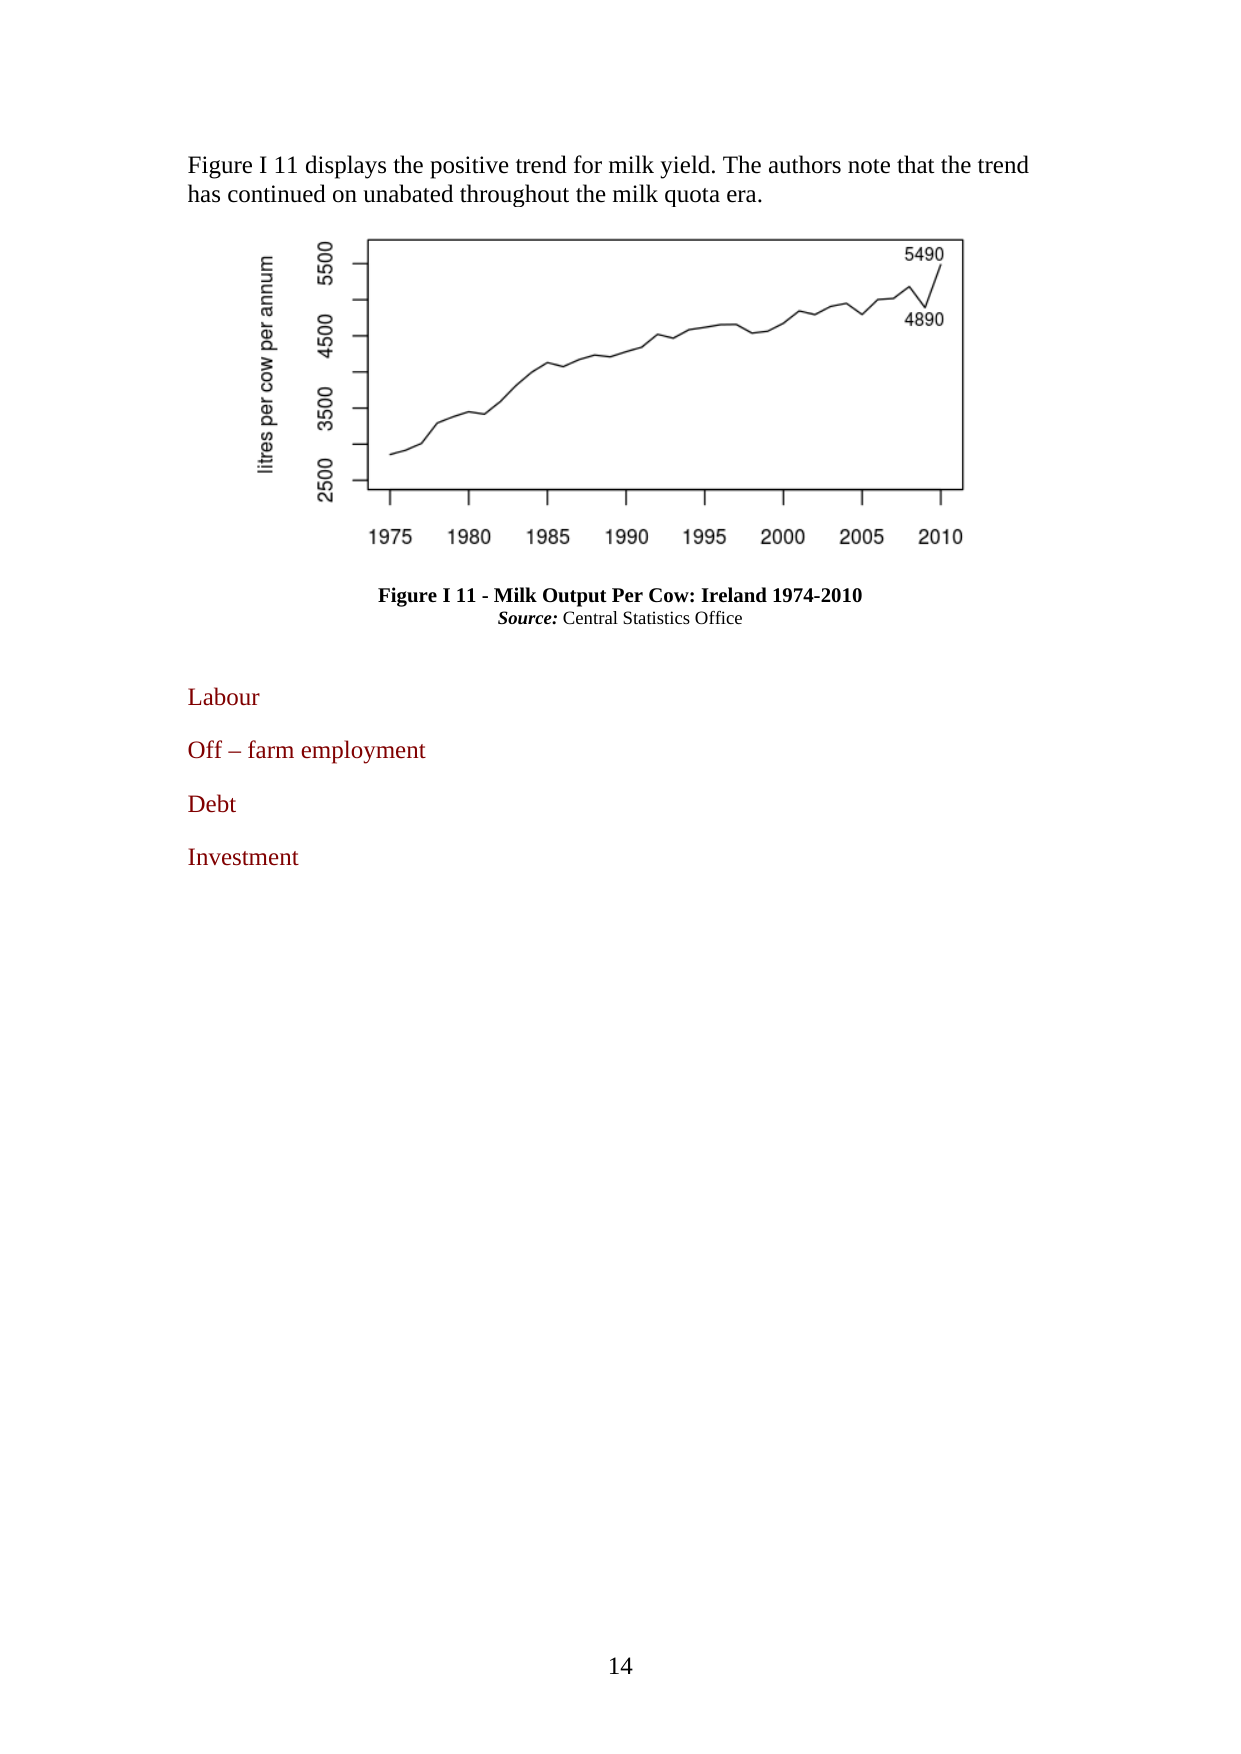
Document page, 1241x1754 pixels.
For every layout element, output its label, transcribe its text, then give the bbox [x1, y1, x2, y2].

text Investment [187, 842, 1053, 871]
picture [245, 207, 996, 583]
text Figure I 11 displays the positive trend for milk yield. The authors note that the trend has continued on unabated throughout the milk quota era. [187, 150, 1053, 207]
text Debt [187, 789, 1053, 818]
text Labour [187, 682, 1053, 711]
text Source: Central Statistics Office [245, 607, 995, 628]
text Figure I 11 - Milk Output Per Cow: Ireland 1974-2010 [245, 583, 995, 607]
text Off – farm employment [187, 735, 1053, 764]
